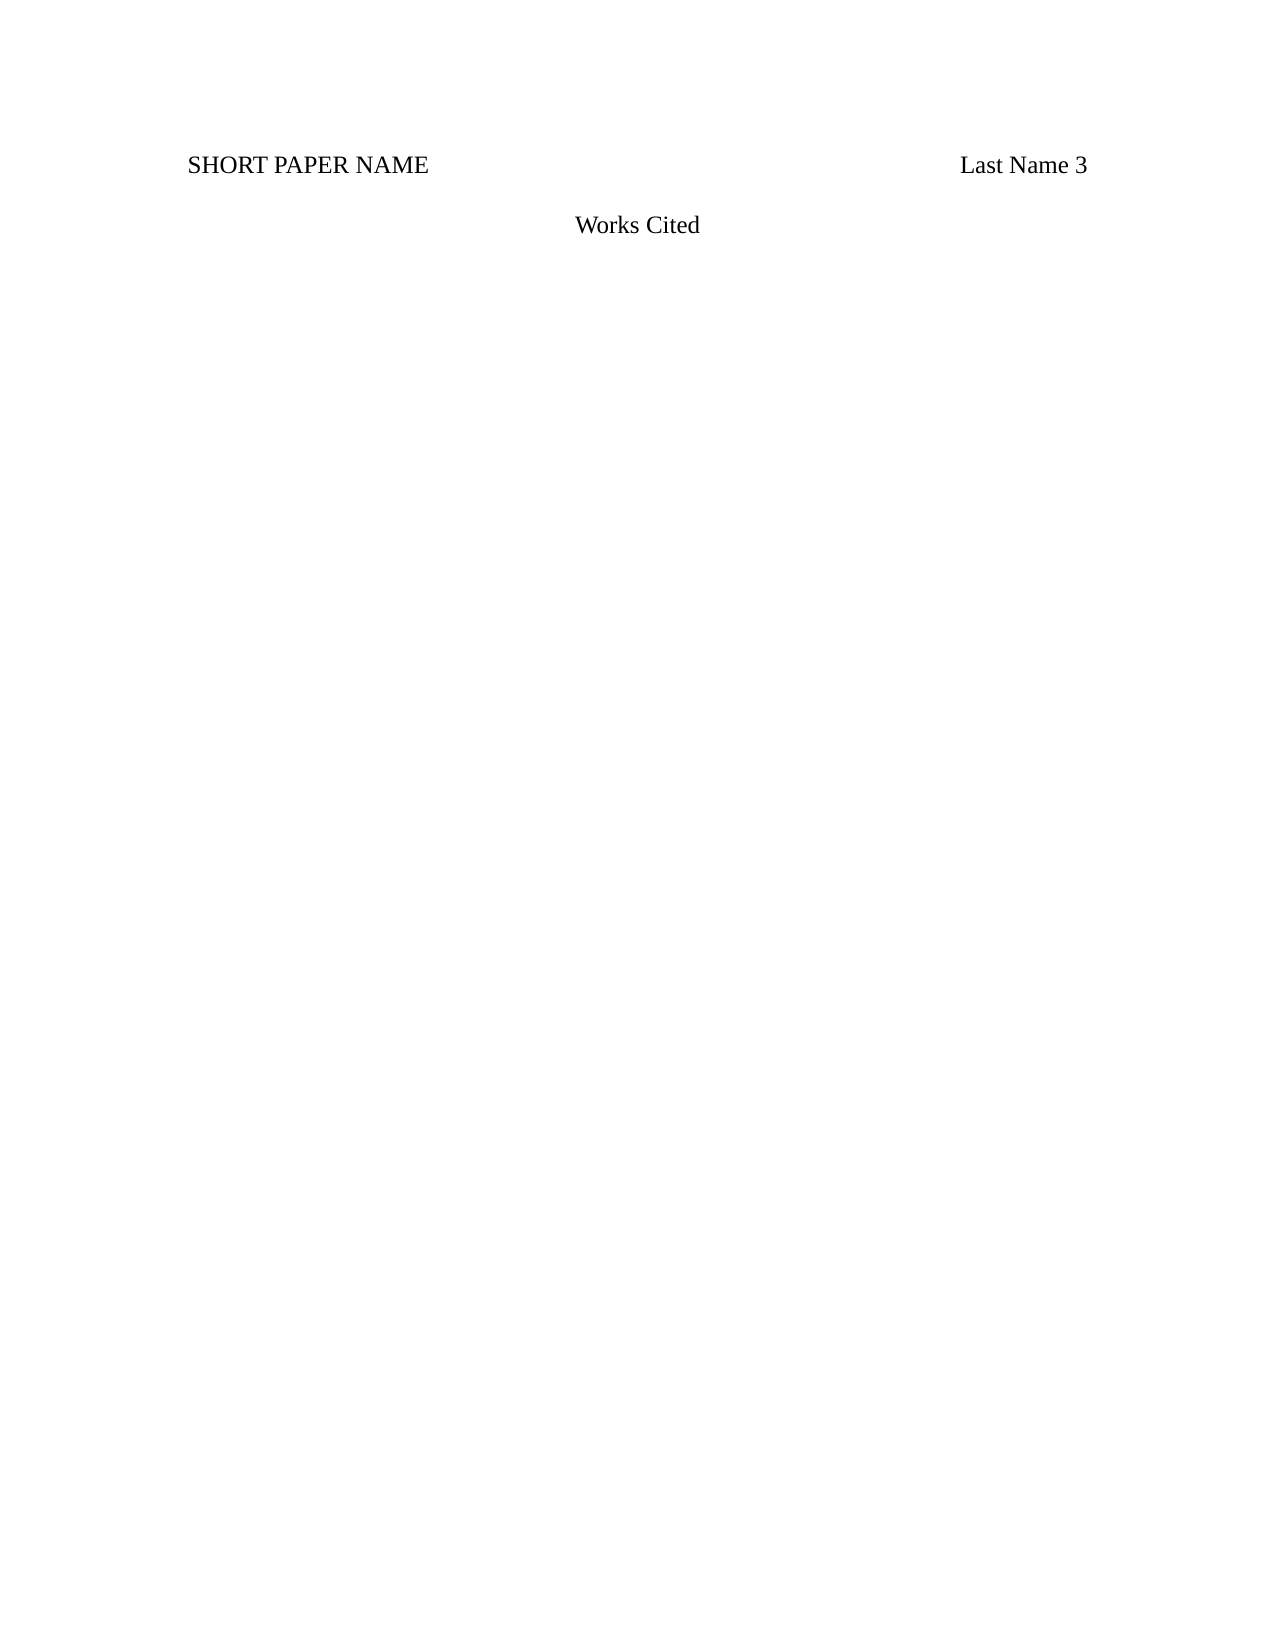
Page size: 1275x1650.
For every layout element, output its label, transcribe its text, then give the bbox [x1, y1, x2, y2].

text Works Cited [187, 210, 1087, 239]
